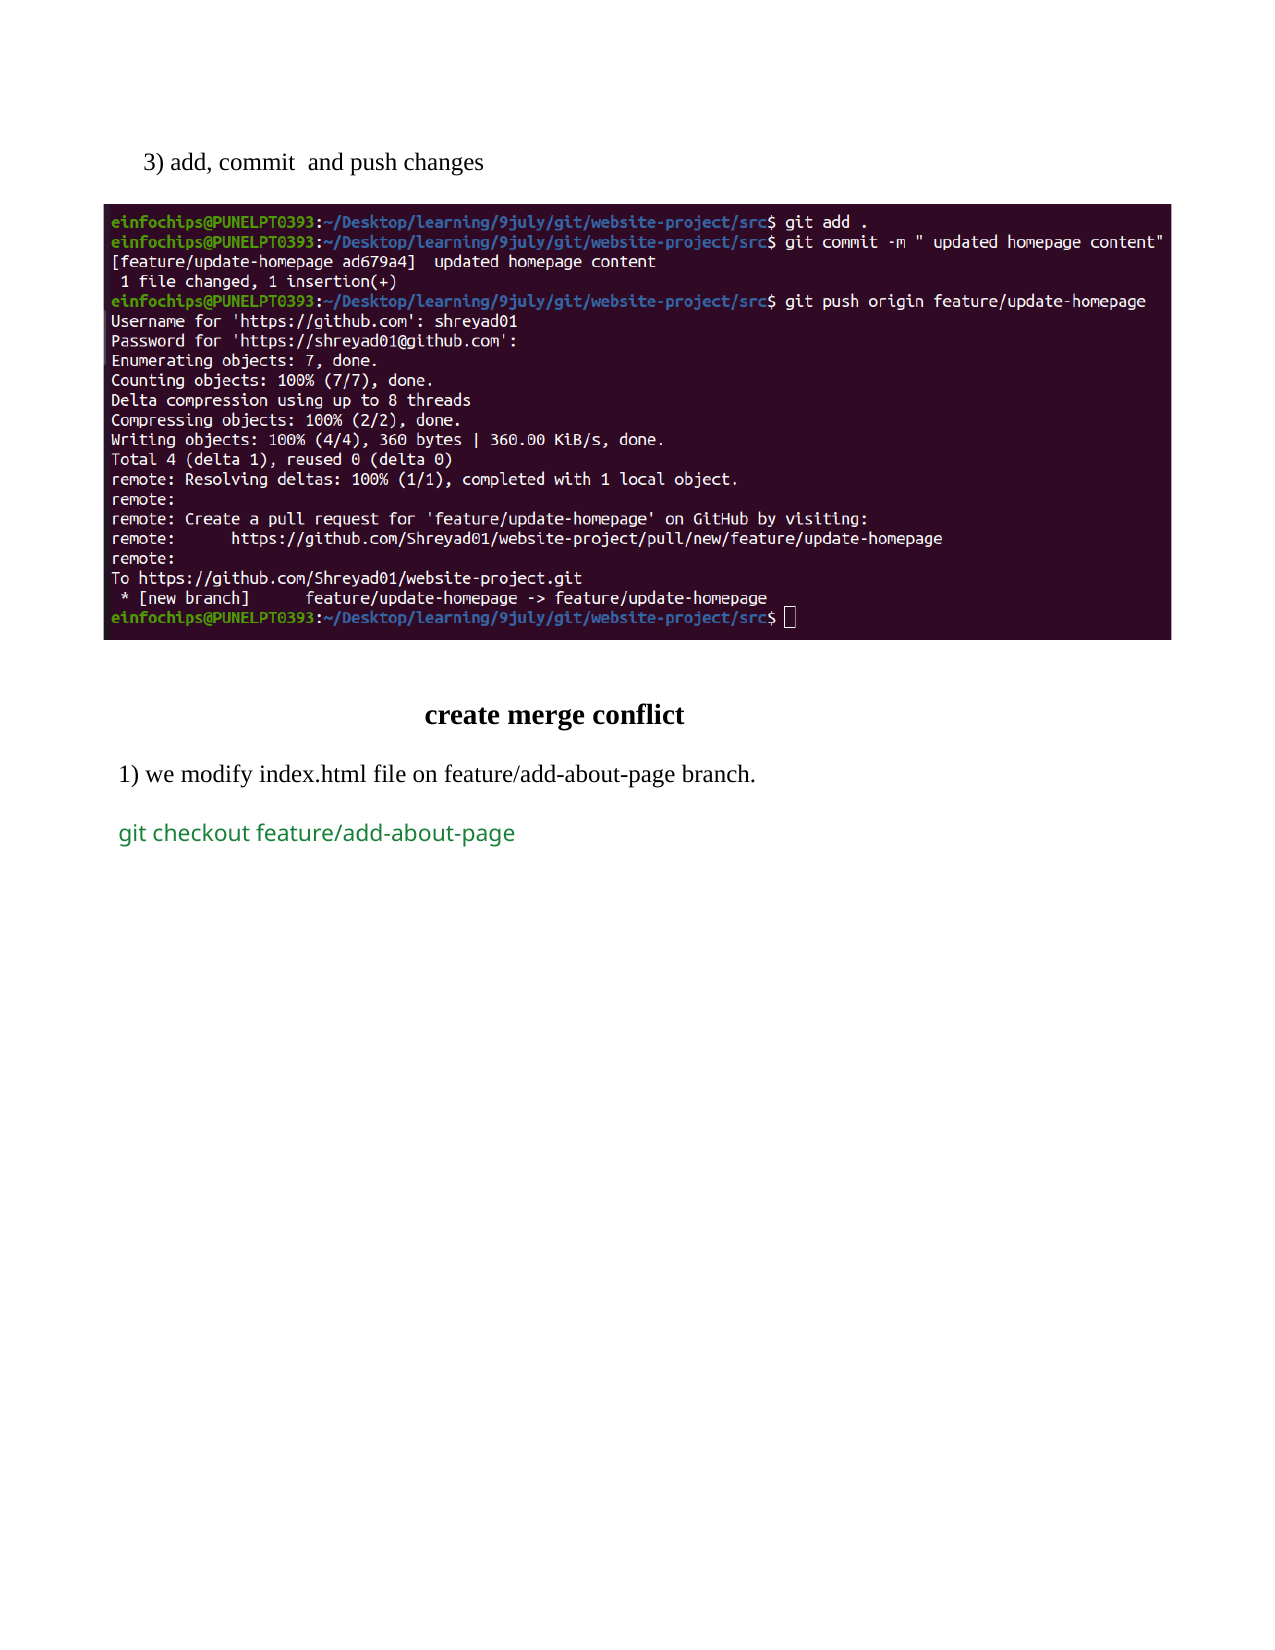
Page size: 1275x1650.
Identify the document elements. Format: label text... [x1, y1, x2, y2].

text 1) we modify index.html file on feature/add-about-page branch. [118, 759, 1157, 788]
text git checkout feature/add-about-page [118, 817, 1157, 848]
text create merge conflict [118, 697, 1157, 731]
text 3) add, commit and push changes [118, 147, 1157, 176]
picture [103, 204, 1172, 640]
